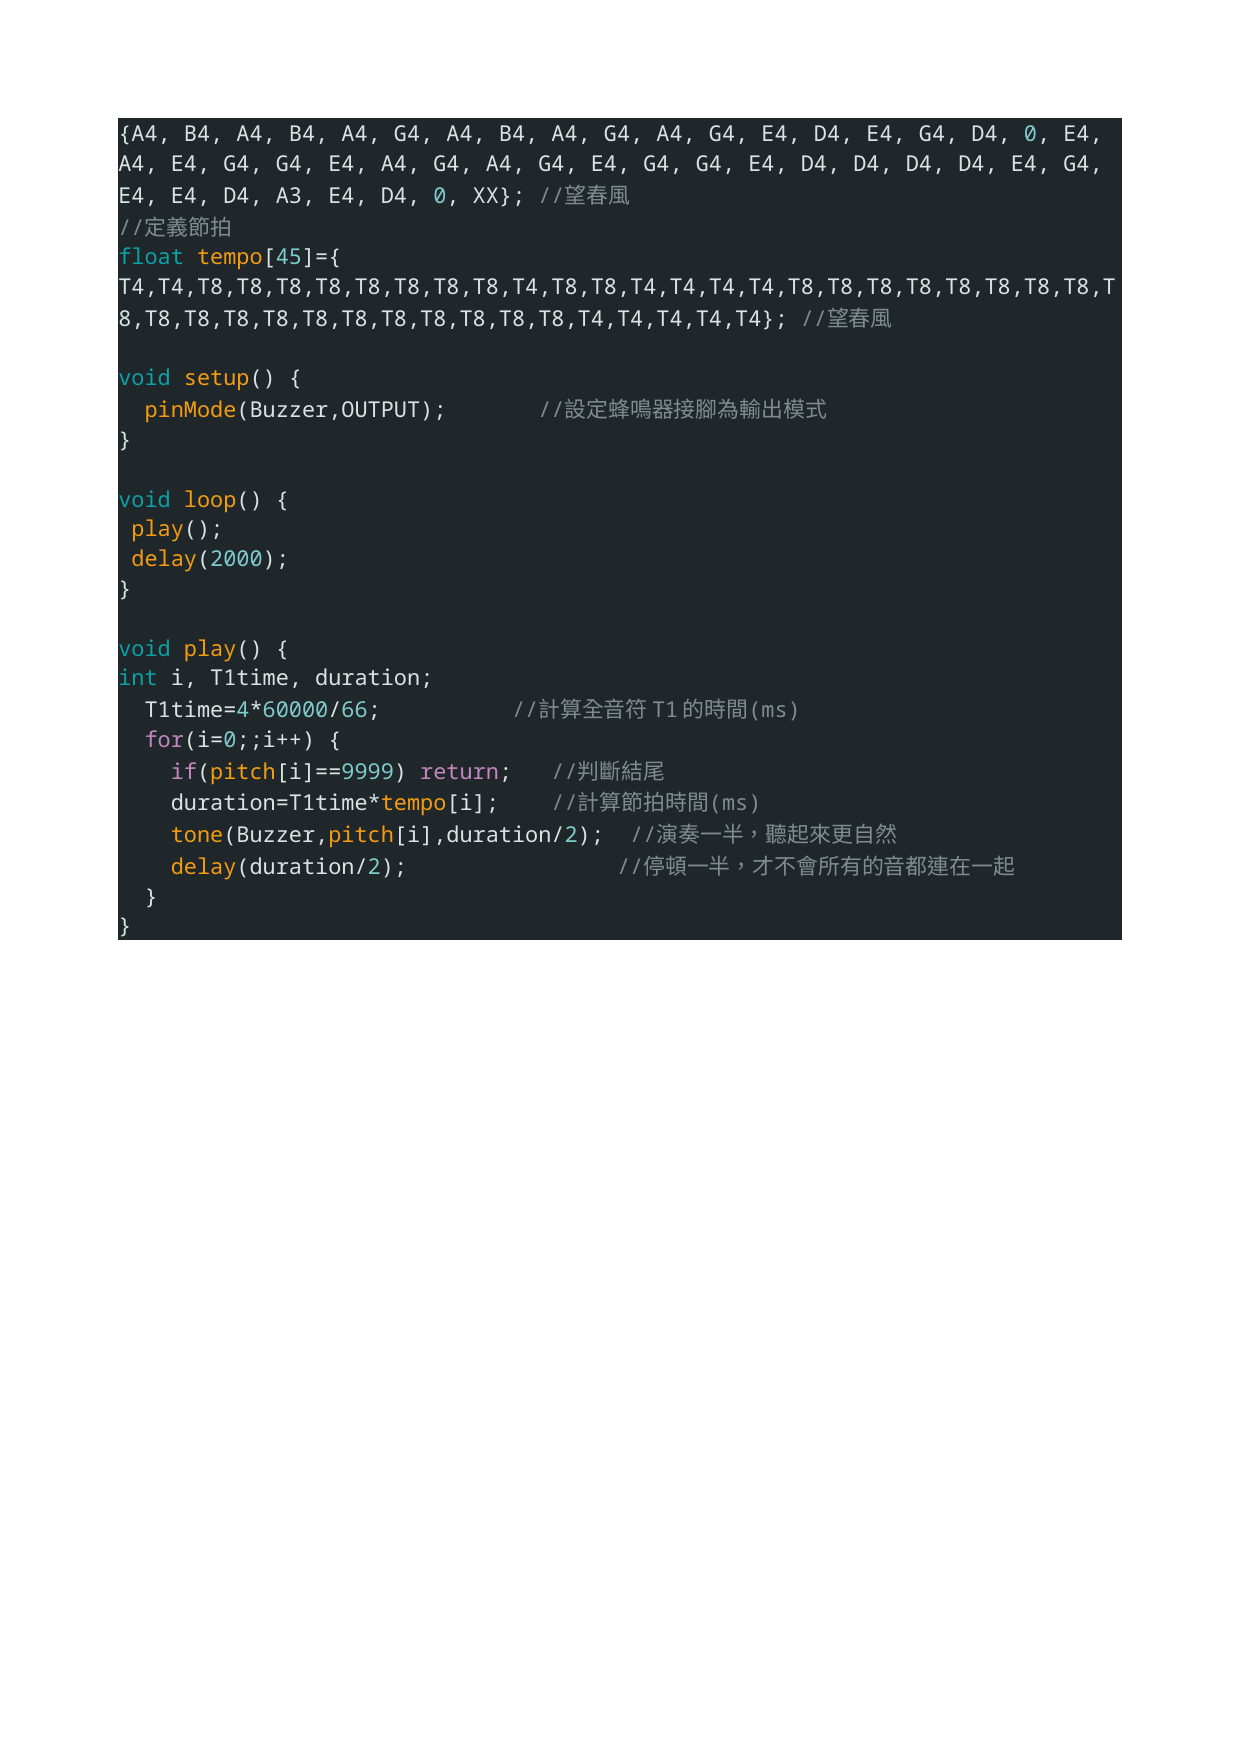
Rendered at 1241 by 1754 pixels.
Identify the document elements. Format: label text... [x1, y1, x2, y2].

text delay(2000); [118, 543, 1122, 573]
text void play() { [118, 632, 1122, 662]
text //定義節拍 [118, 209, 1122, 241]
text void setup() { [118, 362, 1122, 392]
text if(pitch[i]==9999) return; //判斷結尾 [118, 754, 1122, 785]
text int i, T1time, duration; [118, 662, 1122, 692]
text duration=T1time*tempo[i]; //計算節拍時間(ms) [118, 785, 1122, 817]
text } [118, 424, 1122, 454]
text pinMode(Buzzer,OUTPUT); //設定蜂鳴器接腳為輸出模式 [118, 392, 1122, 424]
text } [118, 881, 1122, 911]
text for(i=0;;i++) { [118, 724, 1122, 754]
text T4,T4,T8,T8,T8,T8,T8,T8,T8,T8,T4,T8,T8,T4,T4,T4,T4,T8,T8,T8,T8,T8,T8,T8,T8,T8,T8,T8,T8,T8,T8,T8,T8,T8,T8,T8,T8,T4,T4,T4,T4,T4}; //望春風 [118, 271, 1122, 333]
text } [118, 911, 1122, 940]
text T1time=4*60000/66; //計算全音符T1的時間(ms) [118, 692, 1122, 724]
text tone(Buzzer,pitch[i],duration/2); //演奏一半，聽起來更自然 [118, 817, 1122, 849]
text void loop() { [118, 483, 1122, 513]
text float tempo[45]={ [118, 241, 1122, 271]
text } [118, 573, 1122, 603]
text delay(duration/2); //停頓一半，才不會所有的音都連在一起 [118, 849, 1122, 881]
text play(); [118, 513, 1122, 543]
text {A4, B4, A4, B4, A4, G4, A4, B4, A4, G4, A4, G4, E4, D4, E4, G4, D4, 0, E4, A4, E4, G4, G4, E4, A4, G4, A4, G4, E4, G4, G4, E4, D4, D4, D4, D4, E4, G4, E4, E4, D4, A3, E4, D4, 0, XX}; //望春風 [118, 118, 1122, 209]
